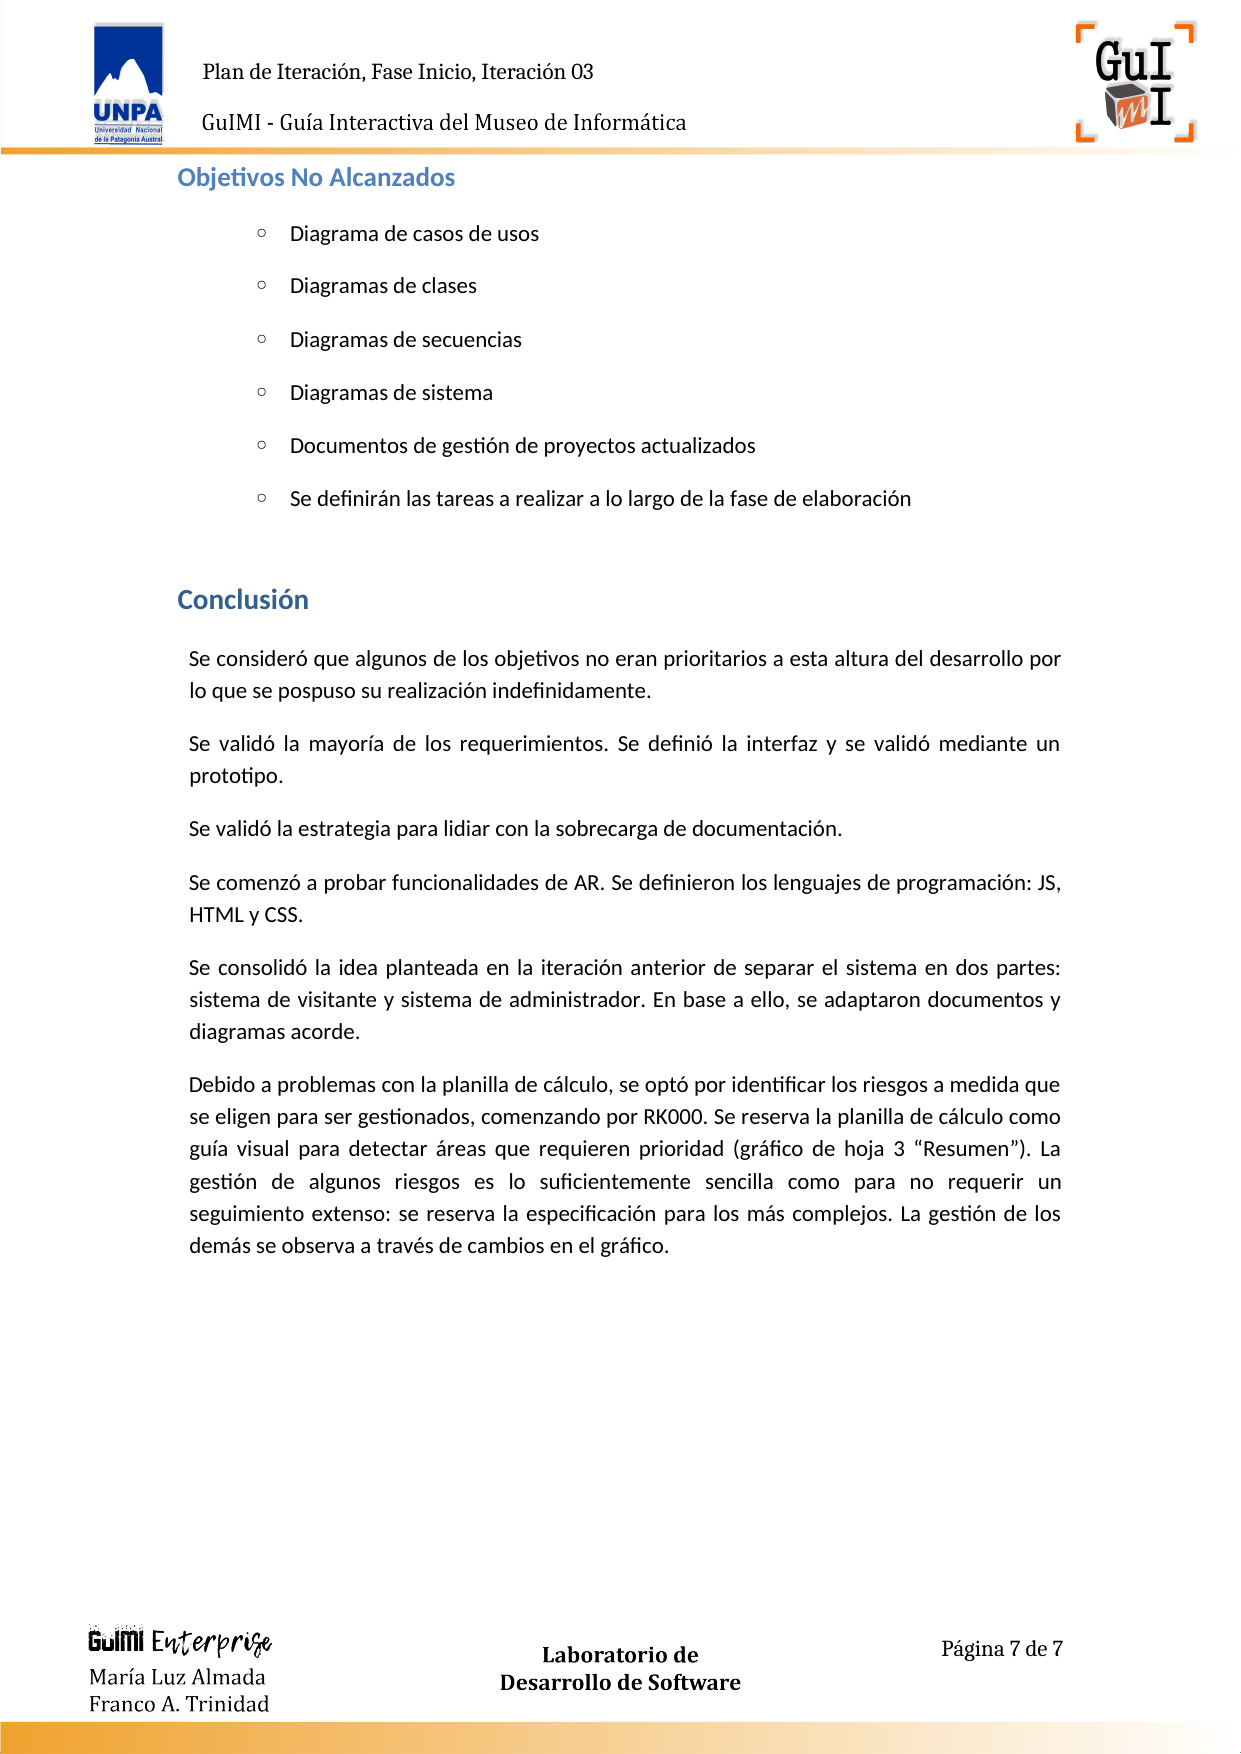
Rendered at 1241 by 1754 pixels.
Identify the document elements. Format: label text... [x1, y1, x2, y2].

list Diagramas de sistema [252, 378, 1063, 406]
list Diagramas de secuencias [252, 325, 1063, 353]
text Objetivos No Alcanzados [177, 160, 1063, 193]
text Se consideró que algunos de los objetivos no eran prioritarios a esta altura del desarrollo por lo que se pospuso su realización indefinidamente. [188, 644, 1063, 704]
text Se validó la mayoría de los requerimientos. Se definió la interfaz y se validó mediante un prototipo. [188, 729, 1063, 789]
picture [0, 1613, 1241, 1754]
text Conclusión [177, 581, 1063, 617]
list Se definirán las tareas a realizar a lo largo de la fase de elaboración [252, 484, 1063, 512]
list Diagrama de casos de usos [252, 219, 1063, 247]
text Se validó la estrategia para lidiar con la sobrecarga de documentación. [188, 814, 1063, 843]
list Documentos de gestión de proyectos actualizados [252, 431, 1063, 459]
text Debido a problemas con la planilla de cálculo, se optó por identificar los riesgos a medida que se eligen para ser gestionados, comenzando por RK000. Se reserva la planilla de cálculo como guía visual para detectar áreas que requieren prioridad (gráfico de hoja 3 “Resumen”). La gestión de algunos riesgos es lo suficientemente sencilla como para no requerir un seguimiento extenso: se reserva la especificación para los más complejos. La gestión de los demás se observa a través de cambios en el gráfico. [188, 1070, 1063, 1259]
text Se comenzó a probar funcionalidades de AR. Se definieron los lenguajes de programación: JS, HTML y CSS. [188, 868, 1063, 928]
picture [0, 0, 1241, 155]
list Diagramas de clases [252, 272, 1063, 300]
text Se consolidó la idea planteada en la iteración anterior de separar el sistema en dos partes: sistema de visitante y sistema de administrador. En base a ello, se adaptaron documentos y diagramas acorde. [188, 953, 1063, 1045]
